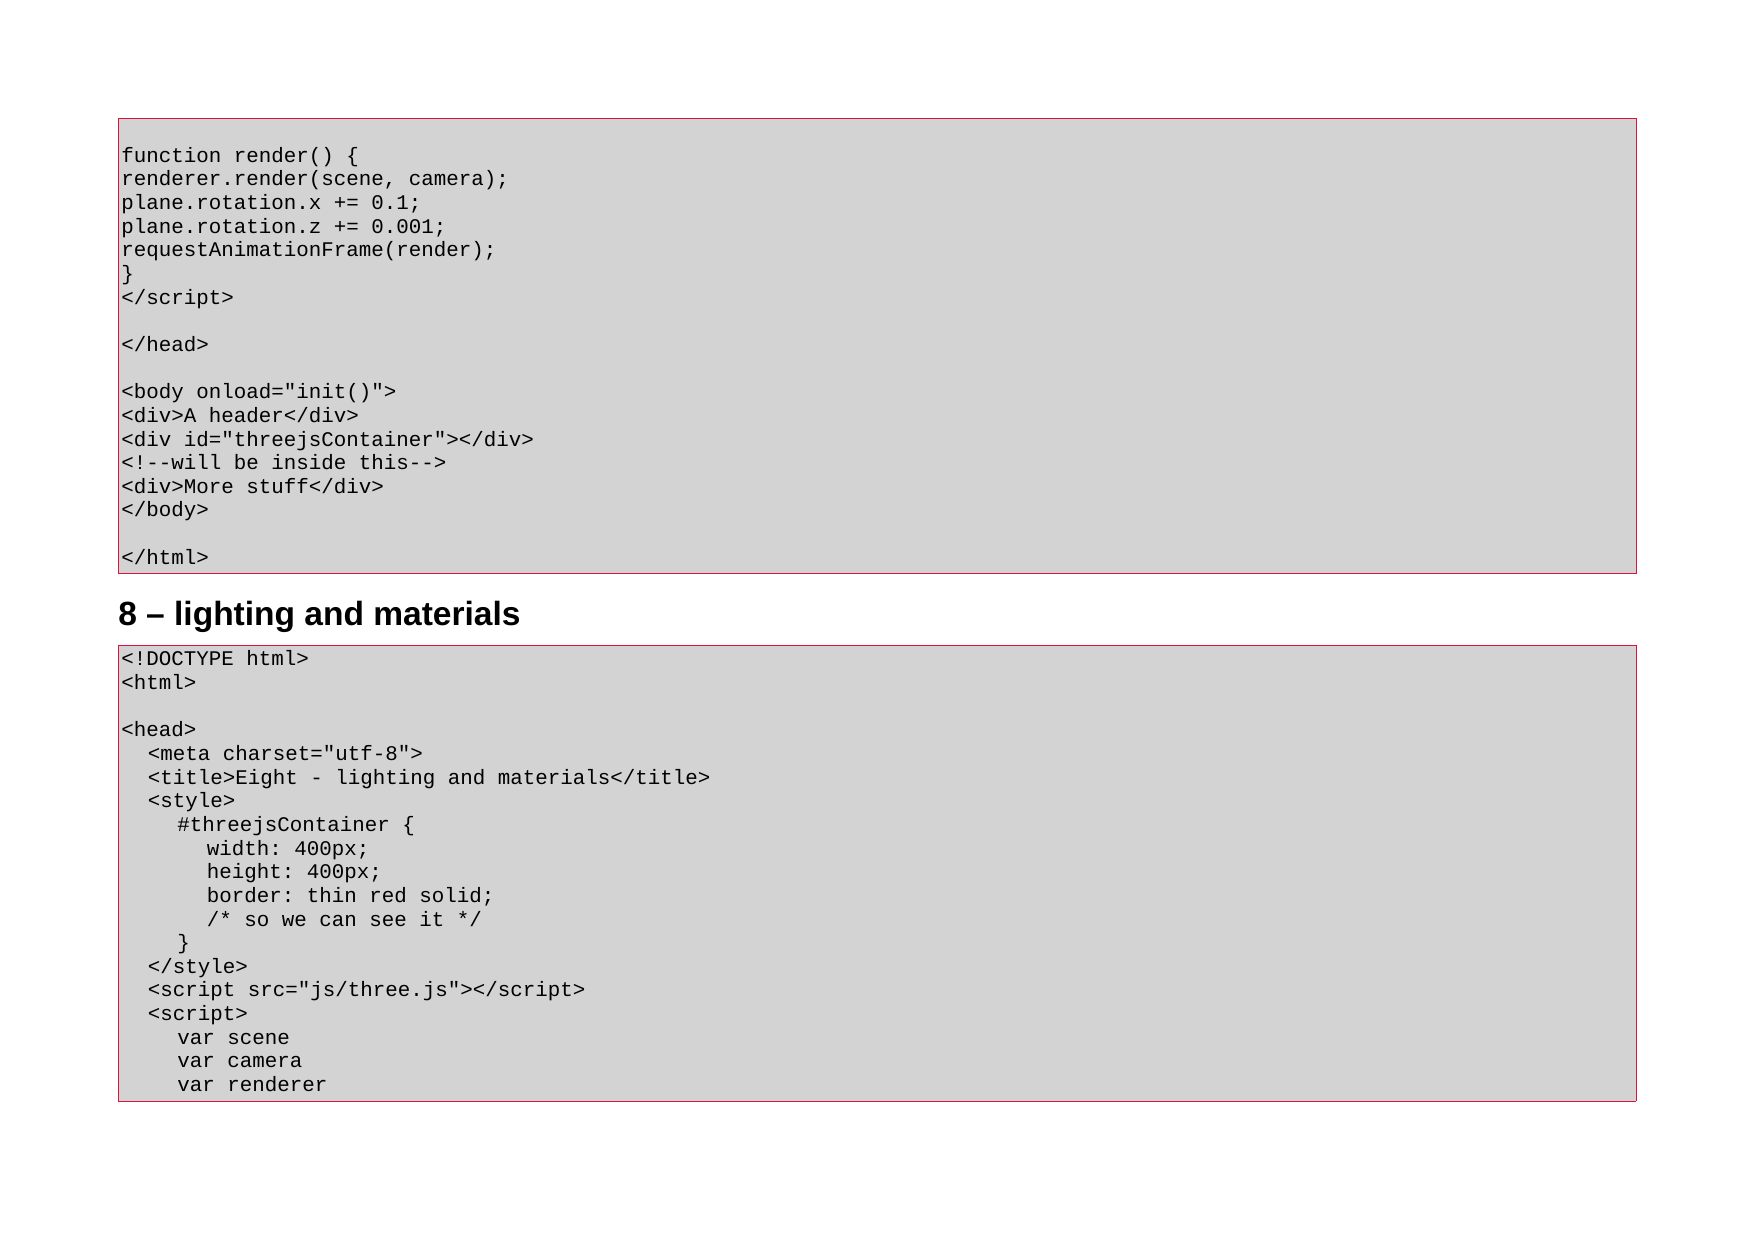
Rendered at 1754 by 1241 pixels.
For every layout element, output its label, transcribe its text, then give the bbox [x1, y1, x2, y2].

text <div id="threejsContainer"></div> [119, 426, 1636, 449]
text } [119, 929, 1636, 953]
text </script> [119, 284, 1636, 307]
text var camera [119, 1047, 1636, 1071]
text <style> [119, 787, 1636, 811]
text </html> [119, 544, 1636, 573]
text </head> [119, 331, 1636, 354]
text </style> [119, 953, 1636, 976]
text <div>More stuff</div> [119, 473, 1636, 496]
text <head> [119, 716, 1636, 740]
text width: 400px; [119, 834, 1636, 858]
text #threejsContainer { [119, 811, 1636, 834]
text <script src="js/three.js"></script> [119, 976, 1636, 1000]
text </body> [119, 496, 1636, 520]
text plane.rotation.x += 0.1; [119, 189, 1636, 213]
text height: 400px; [119, 858, 1636, 882]
subtitle 8 – lighting and materials [118, 594, 1636, 633]
text /* so we can see it */ [119, 906, 1636, 929]
text requestAnimationFrame(render); [119, 236, 1636, 260]
text var scene [119, 1024, 1636, 1047]
text border: thin red solid; [119, 882, 1636, 906]
text <div>A header</div> [119, 402, 1636, 426]
text var renderer [119, 1071, 1636, 1101]
text <meta charset="utf-8"> [119, 740, 1636, 764]
text <body onload="init()"> [119, 378, 1636, 402]
text renderer.render(scene, camera); [119, 165, 1636, 189]
text function render() { [119, 142, 1636, 165]
text <html> [119, 669, 1636, 693]
text <script> [119, 1000, 1636, 1024]
text plane.rotation.z += 0.001; [119, 213, 1636, 236]
text <title>Eight - lighting and materials</title> [119, 764, 1636, 787]
text <!--will be inside this--> [119, 449, 1636, 473]
text } [119, 260, 1636, 284]
text <!DOCTYPE html> [119, 646, 1636, 669]
